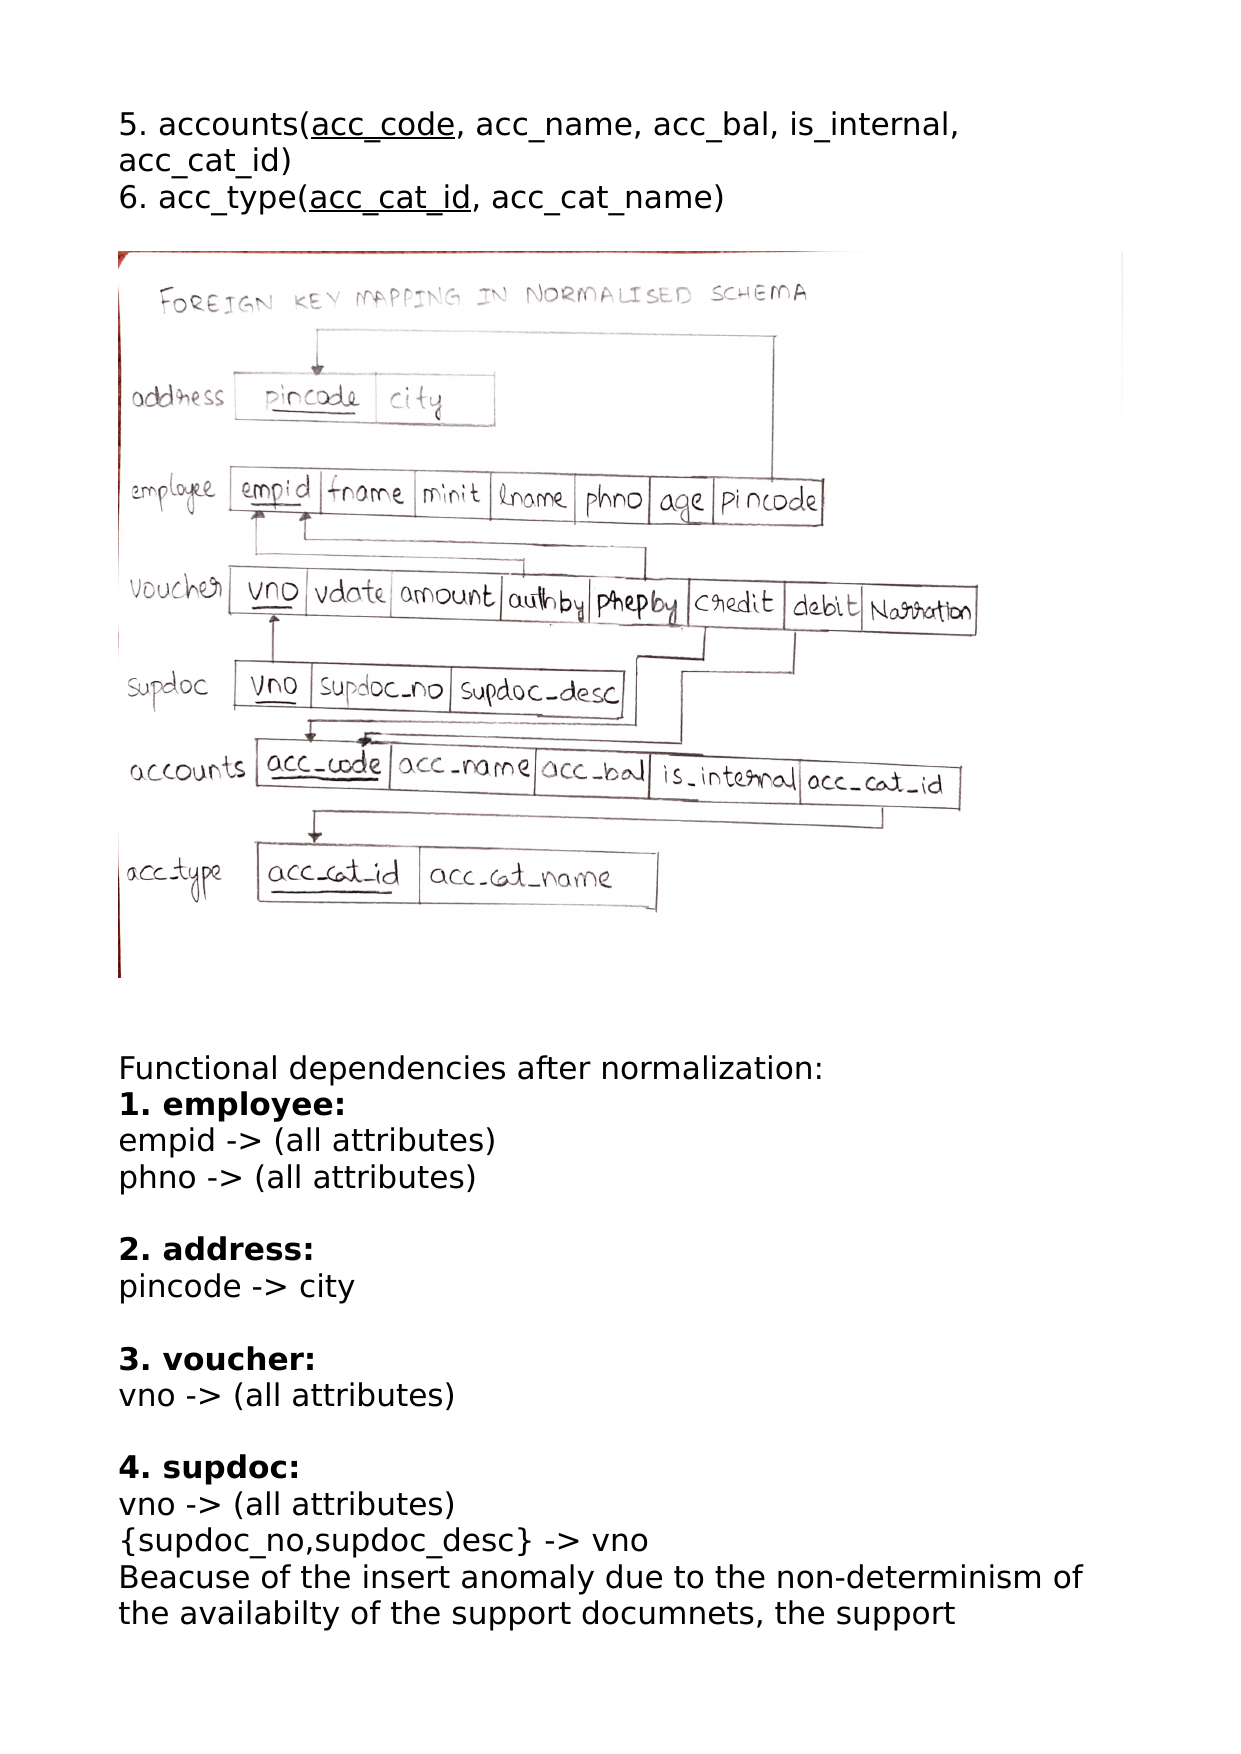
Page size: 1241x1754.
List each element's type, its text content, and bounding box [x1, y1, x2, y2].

text 5. accounts(acc_code, acc_name, acc_bal, is_internal, acc_cat_id) [118, 106, 1122, 179]
text {supdoc_no,supdoc_desc} -> vno [118, 1523, 1122, 1559]
text empid -> (all attributes) [118, 1123, 1122, 1159]
text 4. supdoc: [118, 1450, 1122, 1486]
text phno -> (all attributes) [118, 1159, 1122, 1195]
text Beacuse of the insert anomaly due to the non-determinism of the availabilty of the support documnets, the support [118, 1559, 1122, 1632]
text vno -> (all attributes) [118, 1377, 1122, 1413]
picture [118, 251, 1123, 978]
text 6. acc_type(acc_cat_id, acc_cat_name) [118, 179, 1122, 215]
text 1. employee: [118, 1086, 1122, 1123]
text vno -> (all attributes) [118, 1486, 1122, 1523]
text 2. address: [118, 1232, 1122, 1268]
text pincode -> city [118, 1268, 1122, 1304]
text 3. voucher: [118, 1341, 1122, 1377]
text Functional dependencies after normalization: [118, 1050, 1122, 1086]
